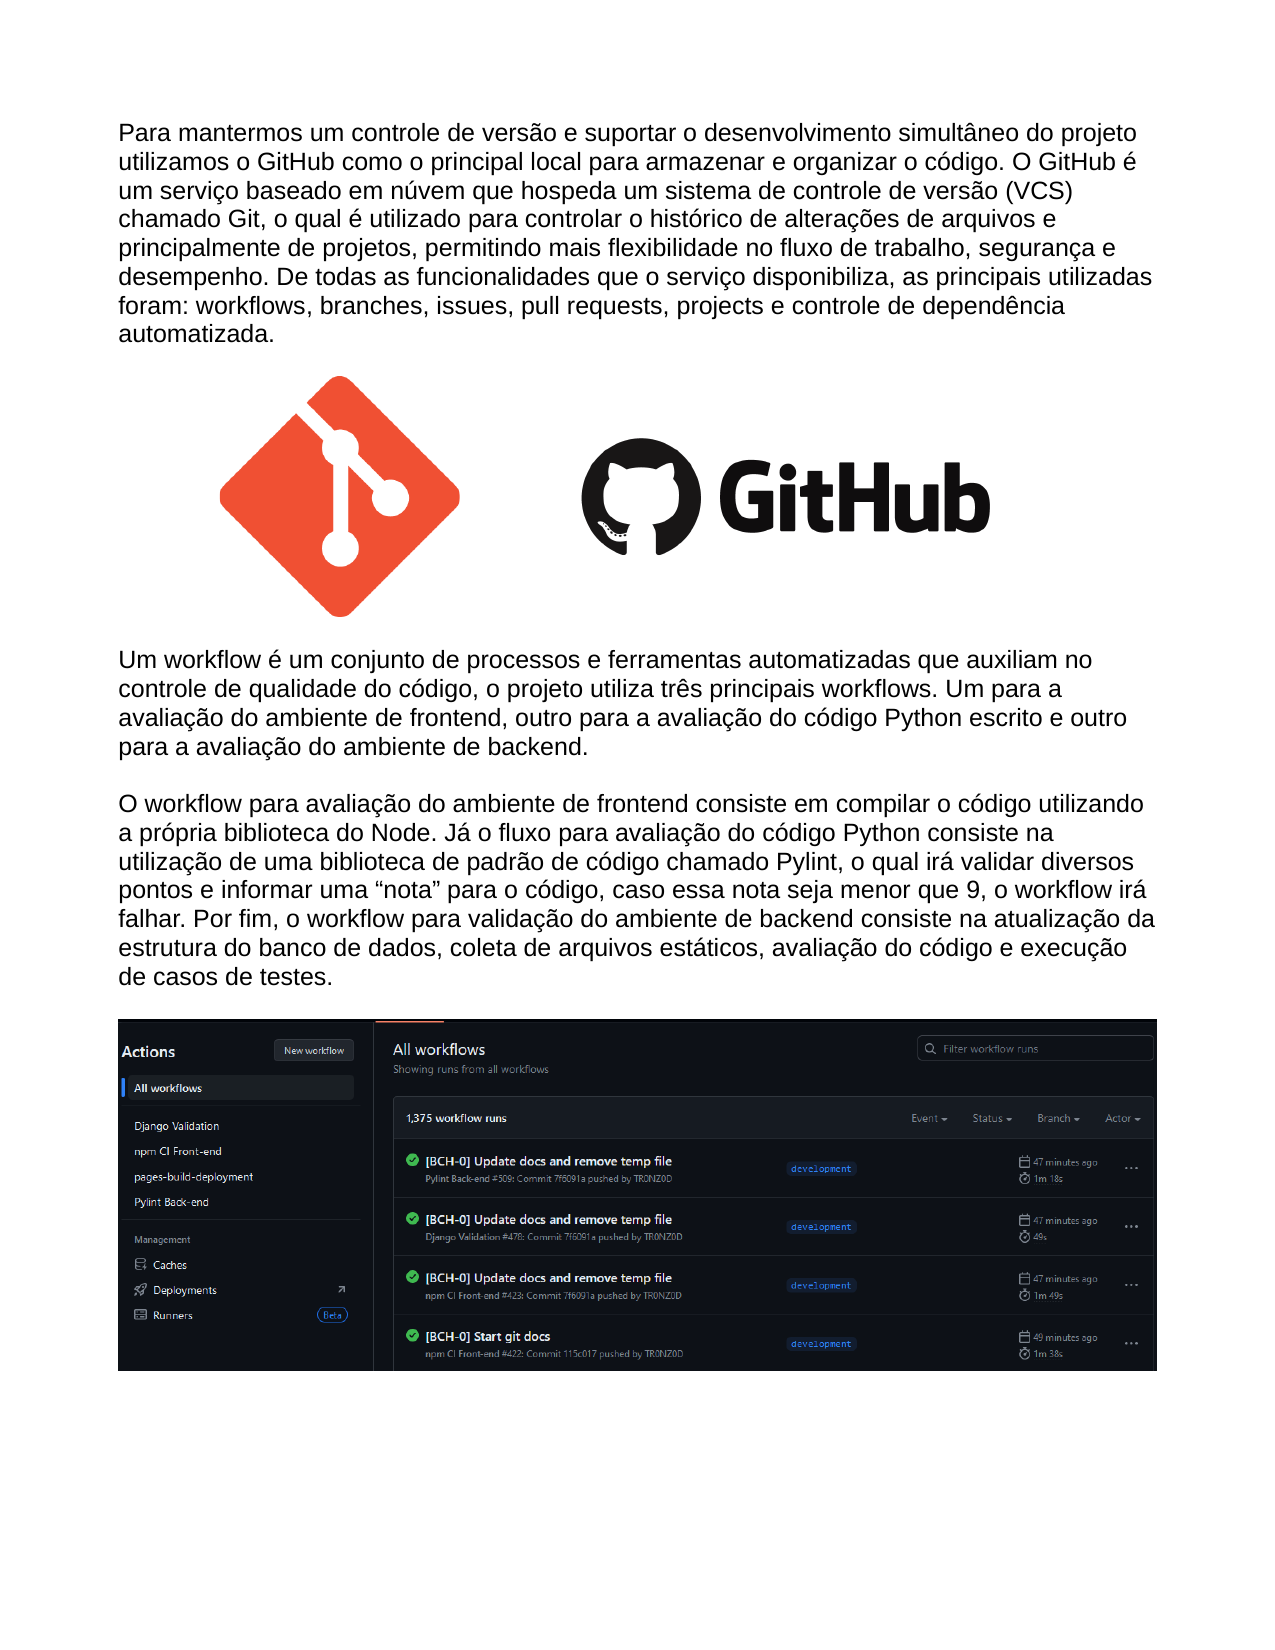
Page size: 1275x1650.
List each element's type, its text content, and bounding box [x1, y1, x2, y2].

picture [118, 1019, 1157, 1371]
picture [219, 376, 460, 617]
picture [515, 396, 1055, 597]
text O workflow para avaliação do ambiente de frontend consiste em compilar o código utilizando a própria biblioteca do Node. Já o fluxo para avaliação do código Python consiste na utilização de uma biblioteca de padrão de código chamado Pylint, o qual irá validar diversos pontos e informar uma “nota” para o código, caso essa nota seja menor que 9, o workflow irá falhar. Por fim, o workflow para validação do ambiente de backend consiste na atualização da estrutura do banco de dados, coleta de arquivos estáticos, avaliação do código e execução de casos de testes. [118, 789, 1157, 990]
text Para mantermos um controle de versão e suportar o desenvolvimento simultâneo do projeto utilizamos o GitHub como o principal local para armazenar e organizar o código. O GitHub é um serviço baseado em núvem que hospeda um sistema de controle de versão (VCS) chamado Git, o qual é utilizado para controlar o histórico de alterações de arquivos e principalmente de projetos, permitindo mais flexibilidade no fluxo de trabalho, segurança e desempenho. De todas as funcionalidades que o serviço disponibiliza, as principais utilizadas foram: workflows, branches, issues, pull requests, projects e controle de dependência automatizada. [118, 118, 1157, 348]
text Um workflow é um conjunto de processos e ferramentas automatizadas que auxiliam no controle de qualidade do código, o projeto utiliza três principais workflows. Um para a avaliação do ambiente de frontend, outro para a avaliação do código Python escrito e outro para a avaliação do ambiente de backend. [118, 645, 1157, 760]
